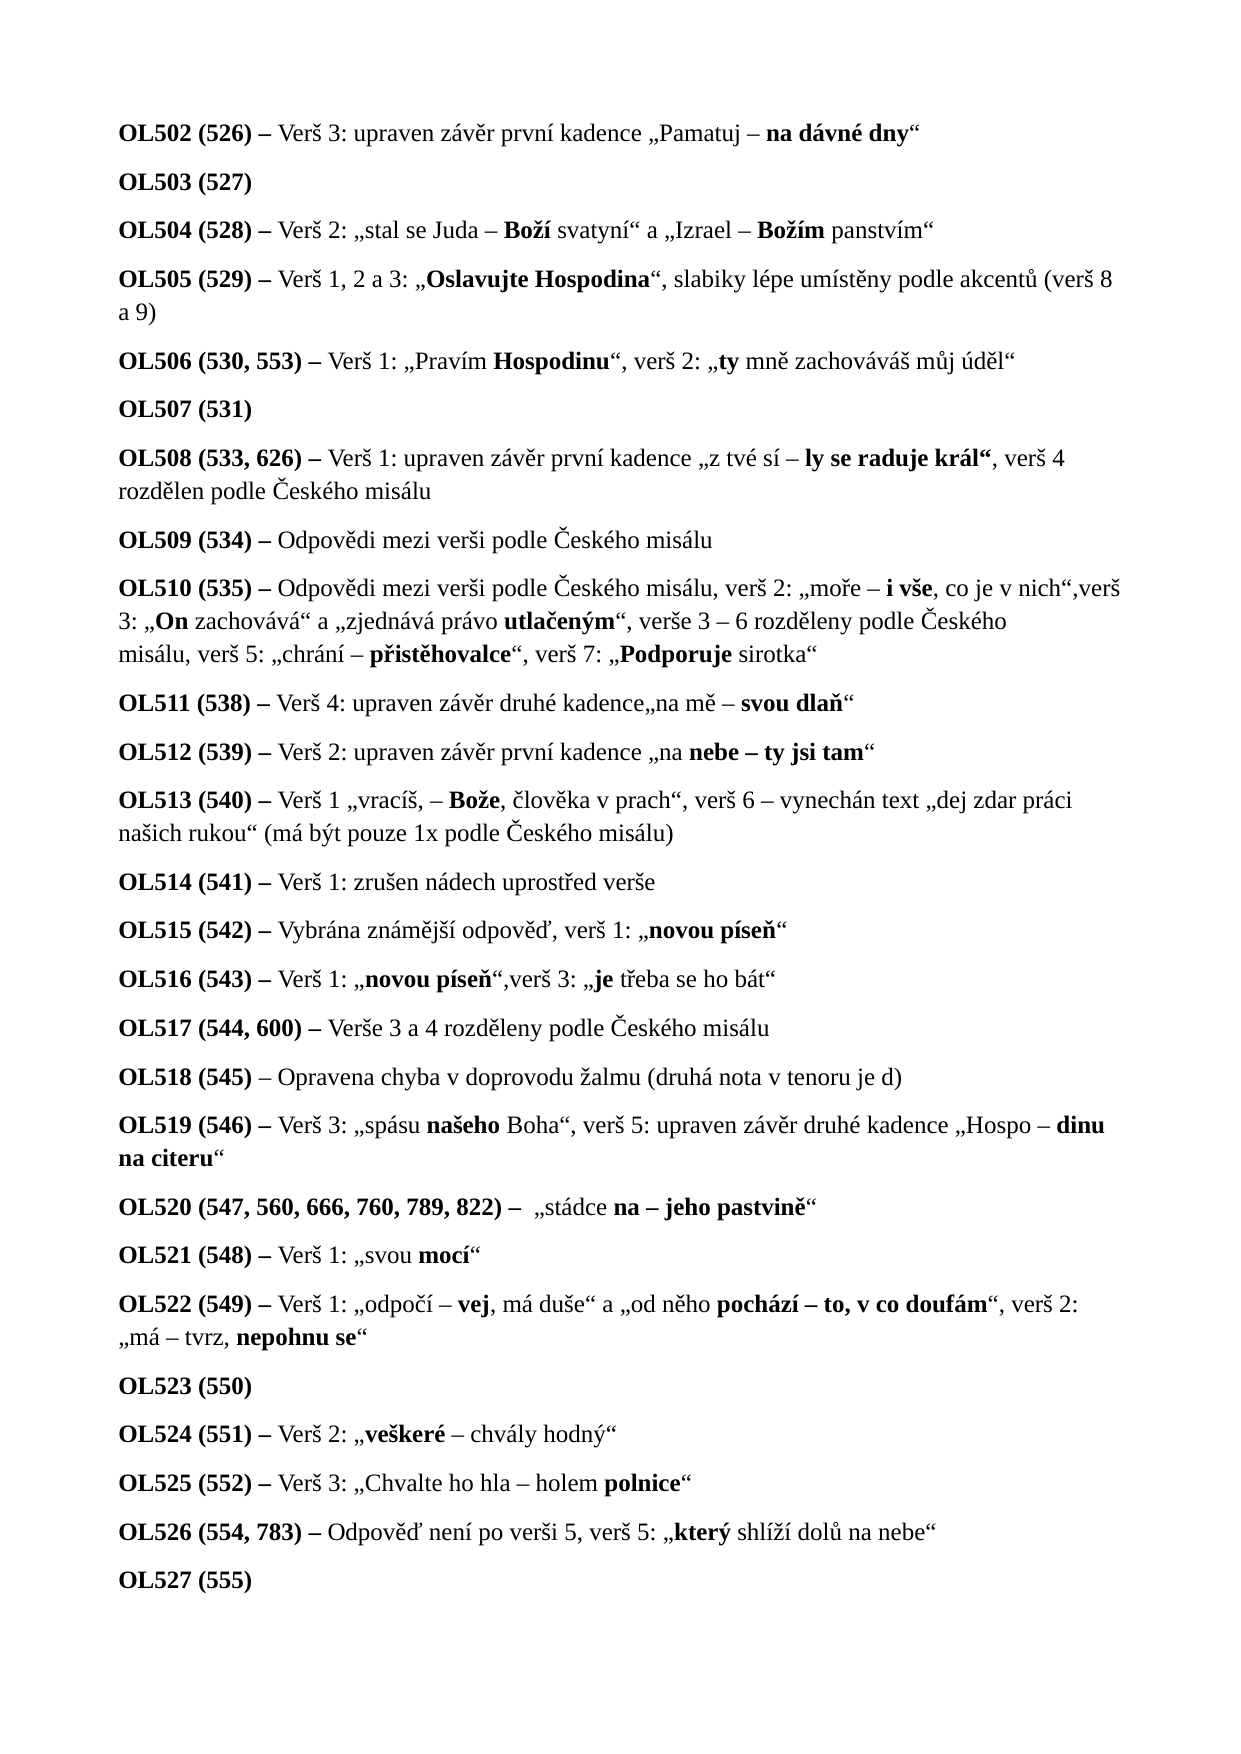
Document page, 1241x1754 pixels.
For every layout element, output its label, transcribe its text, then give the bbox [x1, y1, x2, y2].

text OL515 (542) – Vybrána známější odpověď, verš 1: „novou píseň“ [118, 916, 1122, 944]
text OL511 (538) – Verš 4: upraven závěr druhé kadence„na mě – svou dlaň“ [118, 688, 1122, 717]
text OL505 (529) – Verš 1, 2 a 3: „Oslavujte Hospodina“, slabiky lépe umístěny podle akcentů (verš 8 a 9) [118, 264, 1122, 326]
text OL507 (531) [118, 394, 1122, 423]
text OL513 (540) – Verš 1 „vracíš, – Bože, člověka v prach“, verš 6 – vynechán text „dej zdar práci našich rukou“ (má být pouze 1x podle Českého misálu) [118, 785, 1122, 847]
text OL512 (539) – Verš 2: upraven závěr první kadence „na nebe – ty jsi tam“ [118, 737, 1122, 765]
text OL525 (552) – Verš 3: „Chvalte ho hla – holem polnice“ [118, 1468, 1122, 1497]
text OL510 (535) – Odpovědi mezi verši podle Českého misálu, verš 2: „moře – i vše, co je v nich“,verš 3: „On zachovává“ a „zjednává právo utlačeným“, verše 3 – 6 rozděleny podle Českého misálu, verš 5: „chrání – přistěhovalce“, verš 7: „Podporuje sirotka“ [118, 573, 1122, 668]
text OL517 (544, 600) – Verše 3 a 4 rozděleny podle Českého misálu [118, 1013, 1122, 1042]
text OL522 (549) – Verš 1: „odpočí – vej, má duše“ a „od něho pochází – to, v co doufám“, verš 2: „má – tvrz, nepohnu se“ [118, 1289, 1122, 1351]
text OL523 (550) [118, 1371, 1122, 1399]
text OL504 (528) – Verš 2: „stal se Juda – Boží svatyní“ a „Izrael – Božím panstvím“ [118, 215, 1122, 244]
text OL519 (546) – Verš 3: „spásu našeho Boha“, verš 5: upraven závěr druhé kadence „Hospo – dinu na citeru“ [118, 1110, 1122, 1172]
text OL518 (545) – Opravena chyba v doprovodu žalmu (druhá nota v tenoru je d) [118, 1062, 1122, 1090]
text OL526 (554, 783) – Odpověď není po verši 5, verš 5: „který shlíží dolů na nebe“ [118, 1517, 1122, 1546]
text OL503 (527) [118, 167, 1122, 196]
text OL508 (533, 626) – Verš 1: upraven závěr první kadence „z tvé sí – ly se raduje král“, verš 4 rozdělen podle Českého misálu [118, 443, 1122, 505]
text OL520 (547, 560, 666, 760, 789, 822) – „stádce na – jeho pastvině“ [118, 1192, 1122, 1221]
text OL502 (526) – Verš 3: upraven závěr první kadence „Pamatuj – na dávné dny“ [118, 118, 1122, 147]
text OL527 (555) [118, 1565, 1122, 1594]
text OL516 (543) – Verš 1: „novou píseň“,verš 3: „je třeba se ho bát“ [118, 964, 1122, 993]
text OL524 (551) – Verš 2: „veškeré – chvály hodný“ [118, 1419, 1122, 1448]
text OL509 (534) – Odpovědi mezi verši podle Českého misálu [118, 525, 1122, 553]
text OL506 (530, 553) – Verš 1: „Pravím Hospodinu“, verš 2: „ty mně zachováváš můj úděl“ [118, 346, 1122, 374]
text OL514 (541) – Verš 1: zrušen nádech uprostřed verše [118, 867, 1122, 896]
text OL521 (548) – Verš 1: „svou mocí“ [118, 1241, 1122, 1269]
